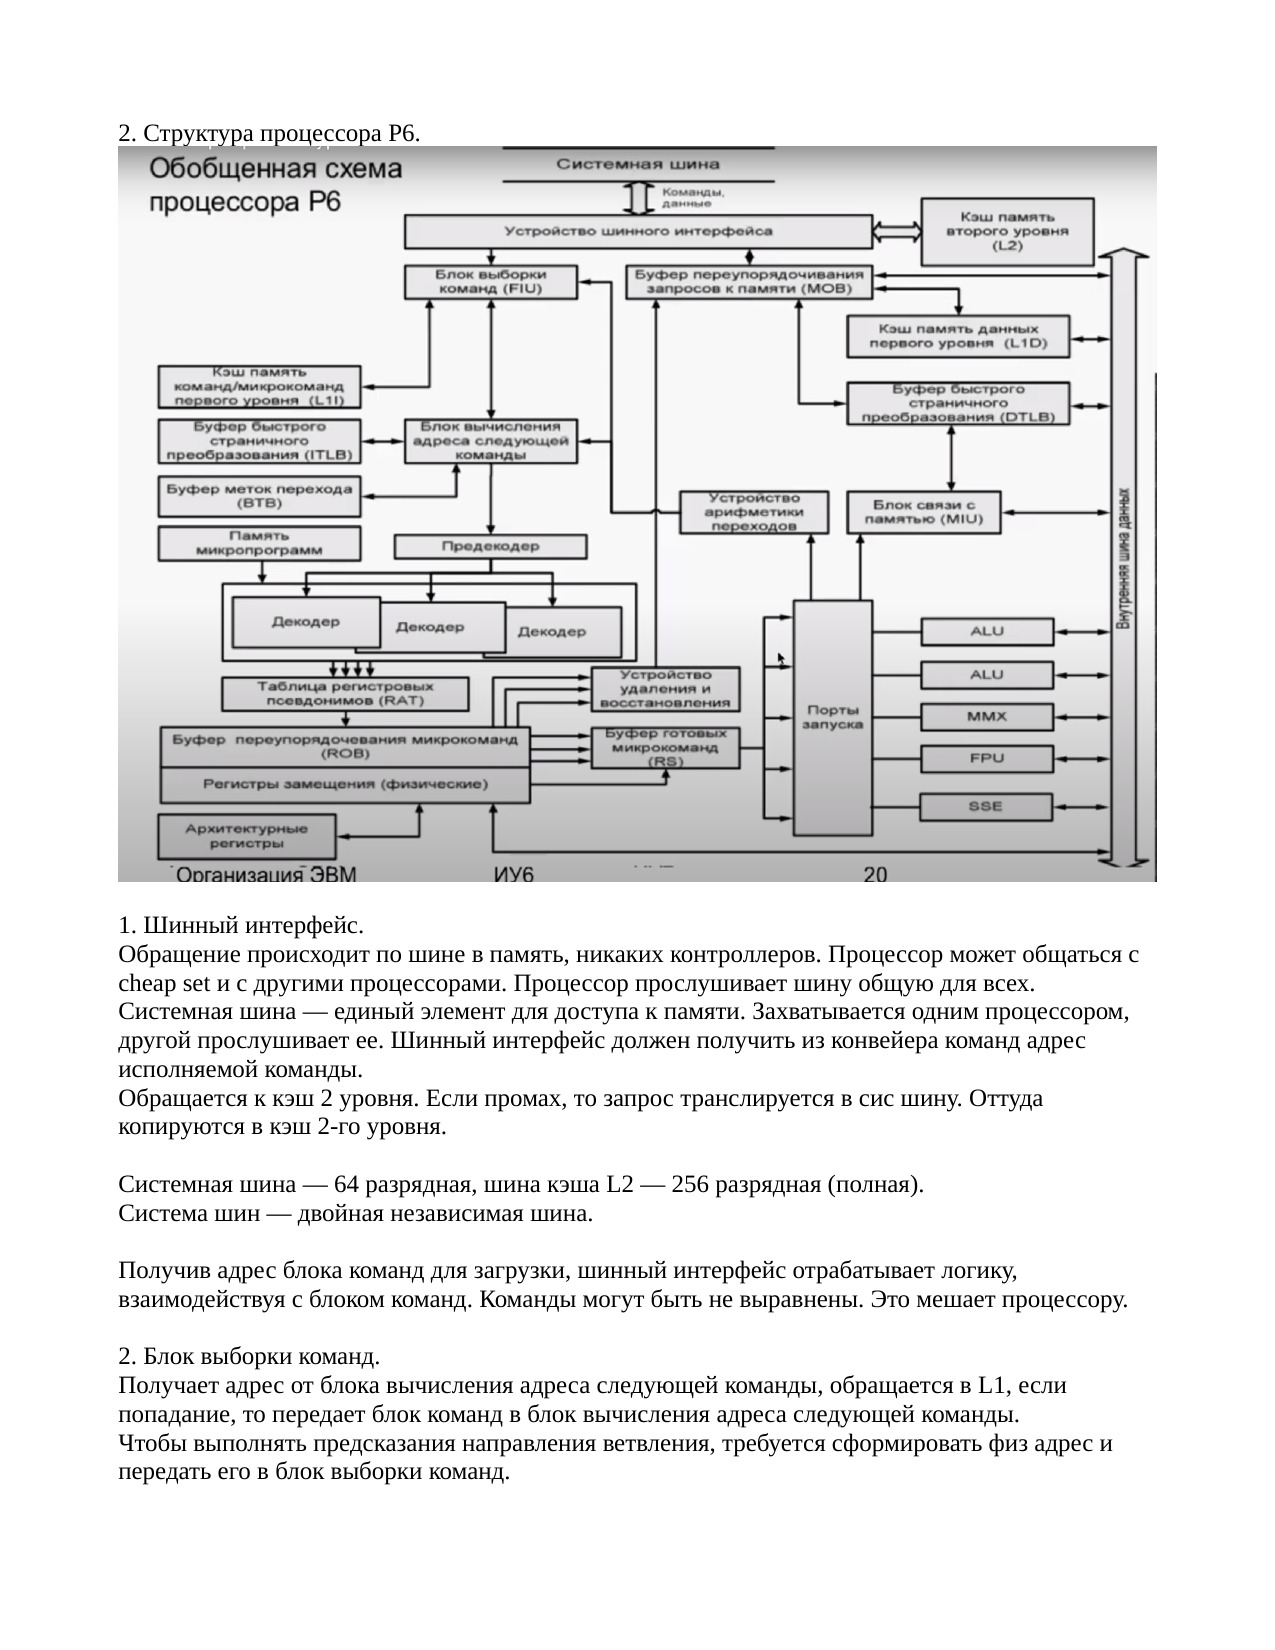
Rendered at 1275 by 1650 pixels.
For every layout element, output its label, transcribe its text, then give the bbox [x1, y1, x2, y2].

text Обращается к кэш 2 уровня. Если промах, то запрос транслируется в сис шину. Оттуда копируются в кэш 2-го уровня. [118, 1083, 1157, 1140]
text Чтобы выполнять предсказания направления ветвления, требуется сформировать физ адрес и передать его в блок выборки команд. [118, 1428, 1157, 1485]
text 1. Шинный интерфейс. [118, 910, 1157, 939]
text Получает адрес от блока вычисления адреса следующей команды, обращается в L1, если попадание, то передает блок команд в блок вычисления адреса следующей команды. [118, 1370, 1157, 1428]
text 2. Блок выборки команд. [118, 1341, 1157, 1370]
text 2. Структура процессора Р6. [118, 118, 1157, 146]
picture [118, 146, 1157, 882]
text Системная шина — 64 разрядная, шина кэша L2 — 256 разрядная (полная). [118, 1169, 1157, 1198]
text Получив адрес блока команд для загрузки, шинный интерфейс отрабатывает логику, взаимодействуя с блоком команд. Команды могут быть не выравнены. Это мешает процессору. [118, 1255, 1157, 1313]
text Система шин — двойная независимая шина. [118, 1198, 1157, 1226]
text Обращение происходит по шине в память, никаких контроллеров. Процессор может общаться с cheap set и с другими процессорами. Процессор прослушивает шину общую для всех. Системная шина — единый элемент для доступа к памяти. Захватывается одним процессором, другой прослушивает ее. Шинный интерфейс должен получить из конвейера команд адрес исполняемой команды. [118, 939, 1157, 1083]
